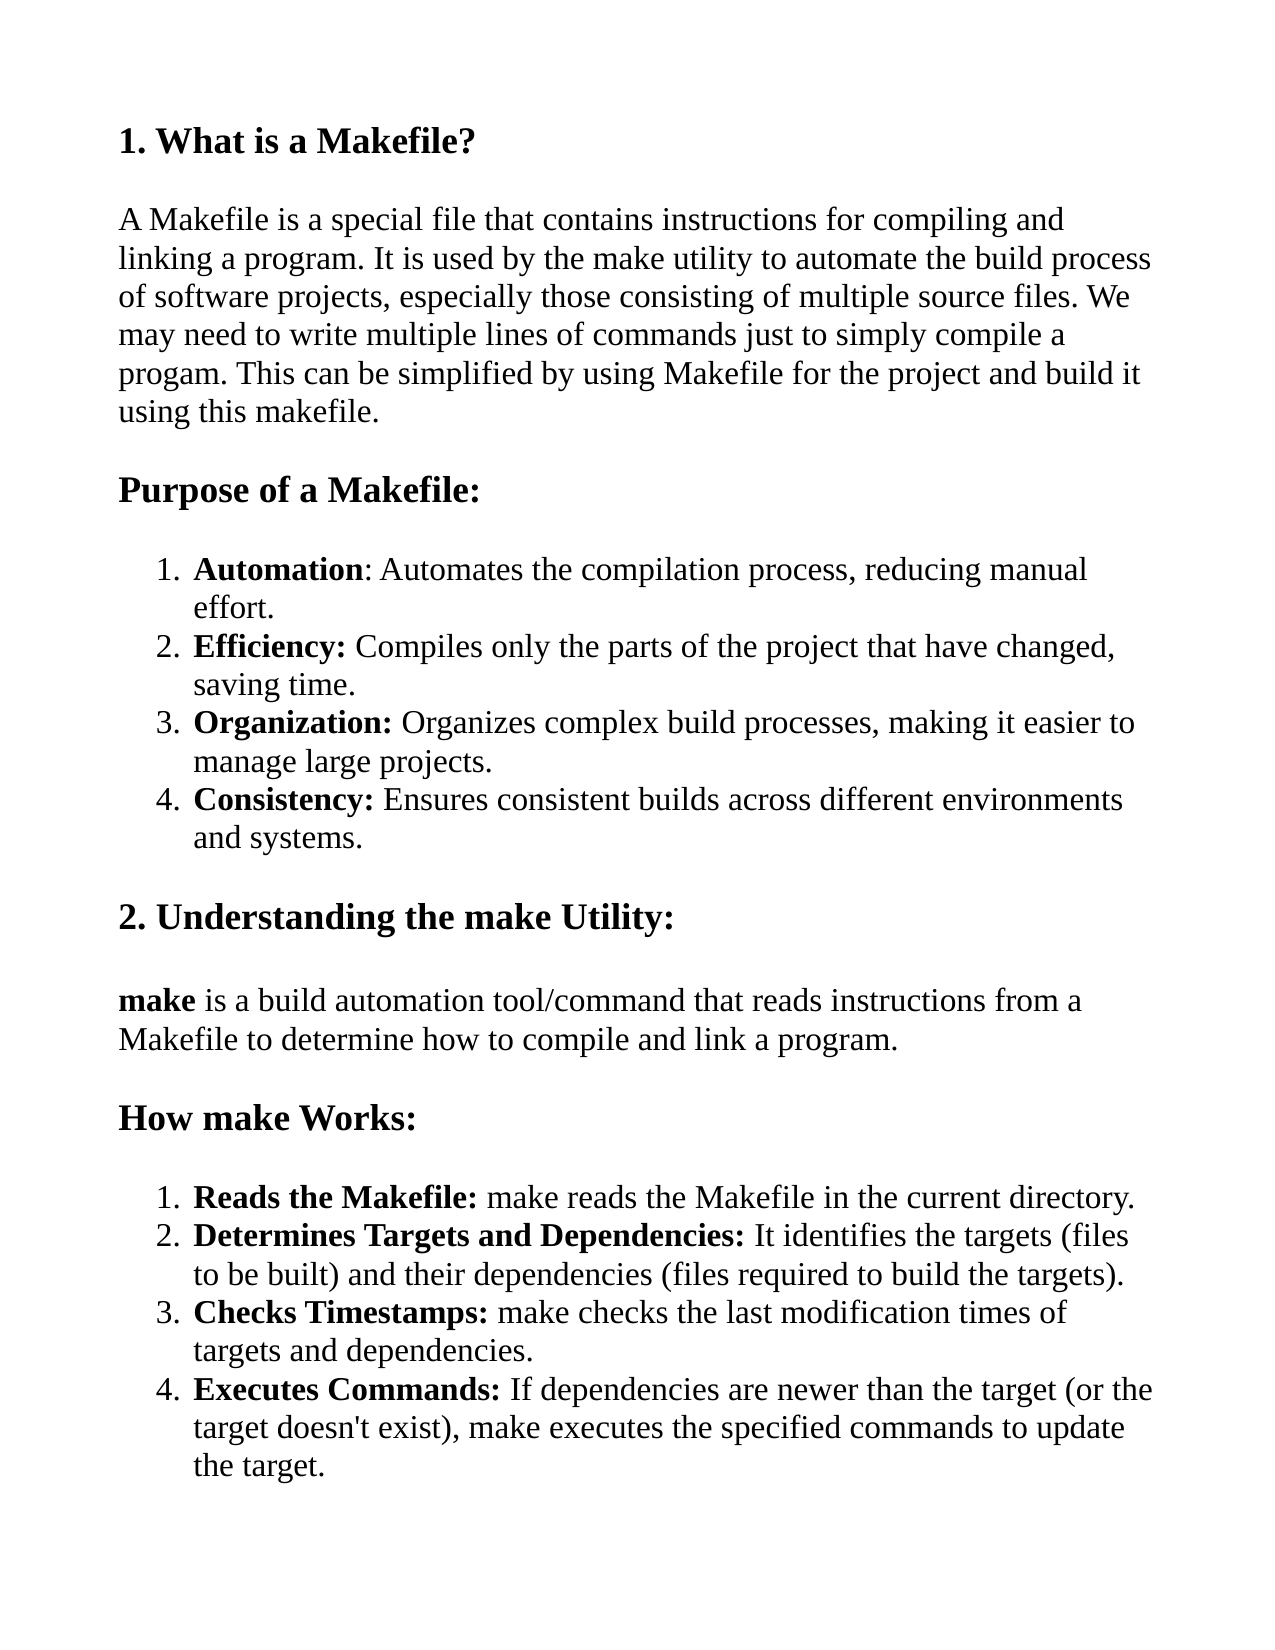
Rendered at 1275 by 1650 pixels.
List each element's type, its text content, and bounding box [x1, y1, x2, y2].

text Purpose of a Makefile: [118, 468, 1157, 511]
text A Makefile is a special file that contains instructions for compiling and linking a program. It is used by the make utility to automate the build process of software projects, especially those consisting of multiple source files. We may need to write multiple lines of commands just to simply compile a progam. This can be simplified by using Makefile for the project and build it using this makefile. [118, 199, 1157, 429]
text 1. What is a Makefile? [118, 118, 1157, 161]
list Reads the Makefile: make reads the Makefile in the current directory. [156, 1177, 1157, 1215]
list Determines Targets and Dependencies: It identifies the targets (files to be built) and their dependencies (files required to build the targets). [156, 1215, 1157, 1292]
list Executes Commands: If dependencies are newer than the target (or the target doesn't exist), make executes the specified commands to update the target. [156, 1369, 1157, 1484]
text How make Works: [118, 1096, 1157, 1139]
list Consistency: Ensures consistent builds across different environments and systems. [156, 779, 1157, 856]
list Checks Timestamps: make checks the last modification times of targets and dependencies. [156, 1292, 1157, 1369]
text make is a build automation tool/command that reads instructions from a Makefile to determine how to compile and link a program. [118, 981, 1157, 1057]
list Efficiency: Compiles only the parts of the project that have changed, saving time. [156, 626, 1157, 703]
list Automation: Automates the compilation process, reducing manual effort. [156, 549, 1157, 626]
list Organization: Organizes complex build processes, making it easier to manage large projects. [156, 703, 1157, 779]
text 2. Understanding the make Utility: [118, 894, 1157, 937]
